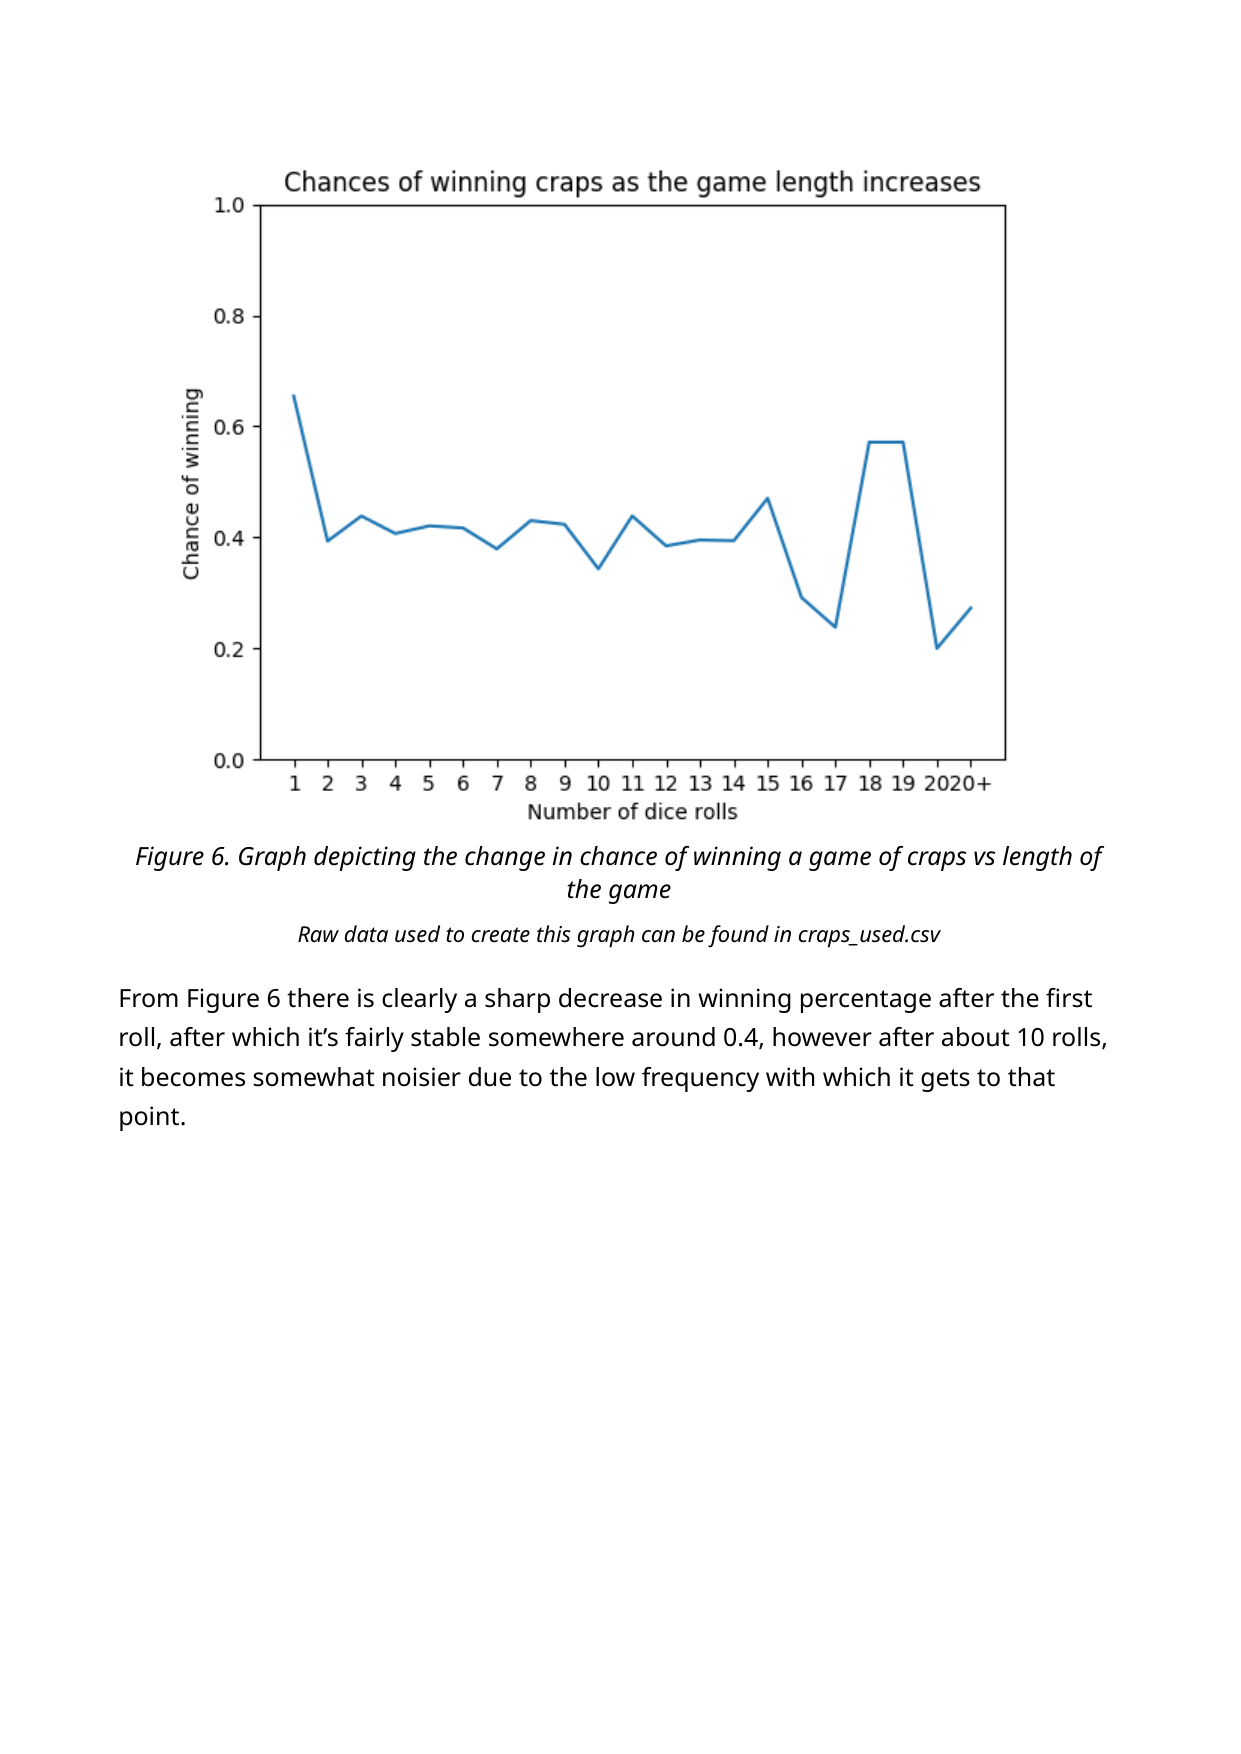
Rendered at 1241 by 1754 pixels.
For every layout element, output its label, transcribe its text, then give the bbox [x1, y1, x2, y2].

text From Figure 6 there is clearly a sharp decrease in winning percentage after the first roll, after which it’s fairly stable somewhere around 0.4, however after about 10 rolls, it becomes somewhat noisier due to the low frequency with which it gets to that point. [118, 981, 1122, 1132]
text Raw data used to create this graph can be found in craps_used.csv [118, 919, 1122, 949]
text Figure 6. Graph depicting the change in chance of winning a game of craps vs length of the game [118, 118, 1122, 906]
picture [140, 118, 1100, 839]
